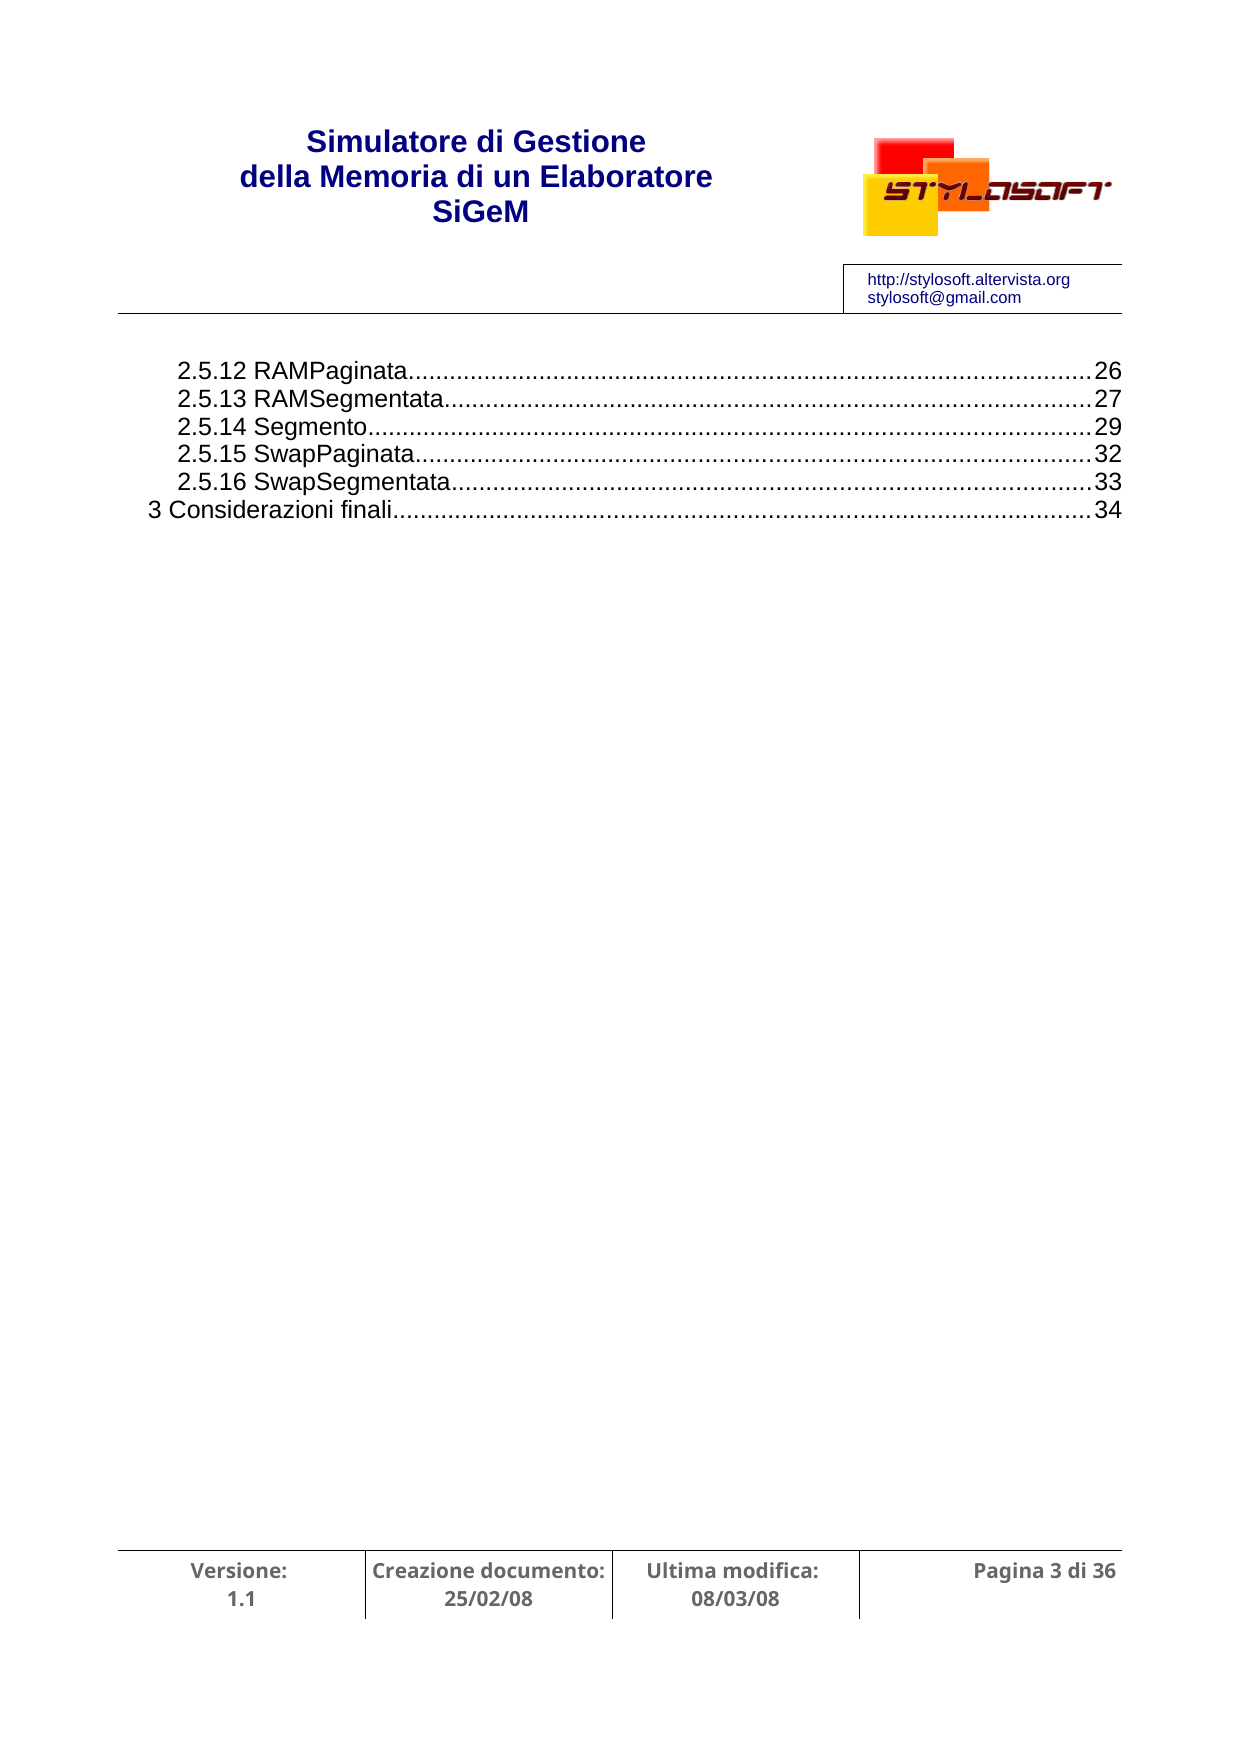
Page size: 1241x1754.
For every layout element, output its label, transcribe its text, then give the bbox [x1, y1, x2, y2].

text 2.5.16 SwapSegmentata 33 [177, 468, 1122, 496]
text 3 Considerazioni finali 34 [148, 496, 1122, 524]
text 2.5.13 RAMSegmentata 27 [177, 384, 1122, 412]
text 2.5.15 SwapPaginata 32 [177, 440, 1122, 468]
text 2.5.14 Segmento 29 [177, 412, 1122, 440]
text 2.5.12 RAMPaginata 26 [177, 356, 1122, 384]
picture [848, 123, 1117, 247]
